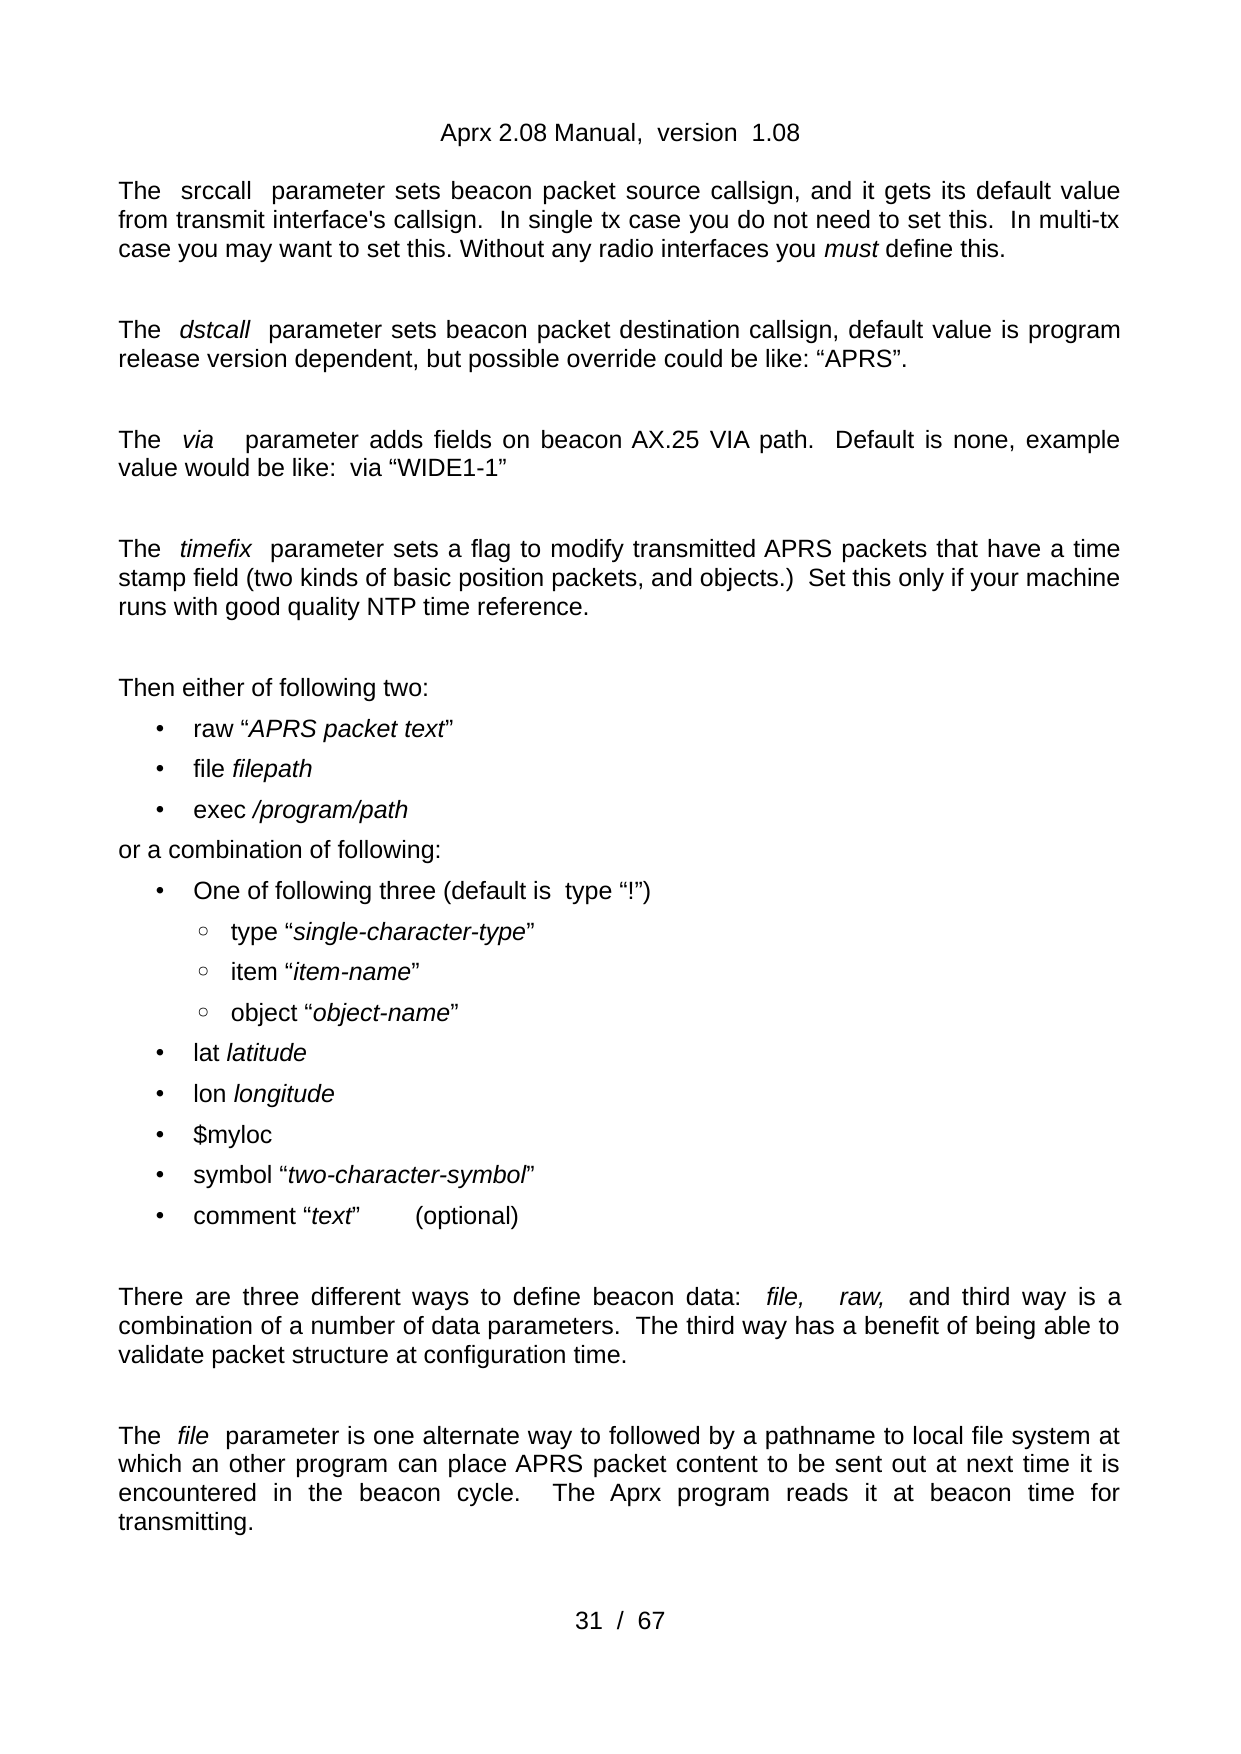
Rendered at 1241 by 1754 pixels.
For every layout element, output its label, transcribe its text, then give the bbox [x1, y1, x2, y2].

list comment “text” (optional) [156, 1201, 1122, 1230]
text There are three different ways to define beacon data: file, raw, and third way is a combination of a number of data parameters. The third way has a benefit of being able to validate packet structure at configuration time. [118, 1282, 1122, 1368]
list lat latitude [156, 1038, 1122, 1067]
text The file parameter is one alternate way to followed by a pathname to local file system at which an other program can place APRS packet content to be sent out at next time it is encountered in the beacon cycle. The Aprx program reads it at beacon time for transmitting. [118, 1421, 1122, 1536]
list exec /program/path [156, 795, 1122, 824]
list symbol “two-character-symbol” [156, 1160, 1122, 1189]
text The timefix parameter sets a flag to modify transmitted APRS packets that have a time stamp field (two kinds of basic position packets, and objects.) Set this only if your machine runs with good quality NTP time reference. [118, 534, 1122, 621]
list item “item-name” [193, 957, 1122, 986]
text or a combination of following: [118, 835, 1122, 864]
list object “object-name” [193, 998, 1122, 1027]
list One of following three (default is type “!”) [156, 876, 1122, 905]
list $myloc [156, 1120, 1122, 1148]
list raw “APRS packet text” [156, 713, 1122, 742]
text The via parameter adds fields on beacon AX.25 VIA path. Default is none, example value would be like: via “WIDE1-1” [118, 425, 1122, 482]
list type “single-character-type” [193, 917, 1122, 945]
text The dstcall parameter sets beacon packet destination callsign, default value is program release version dependent, but possible override could be like: “APRS”. [118, 315, 1122, 372]
text The srccall parameter sets beacon packet source callsign, and it gets its default value from transmit interface's callsign. In single tx case you do not need to set this. In multi-tx case you may want to set this. Without any radio interfaces you must define this. [118, 176, 1122, 263]
list lon longitude [156, 1079, 1122, 1108]
text Then either of following two: [118, 673, 1122, 702]
list file filepath [156, 754, 1122, 783]
